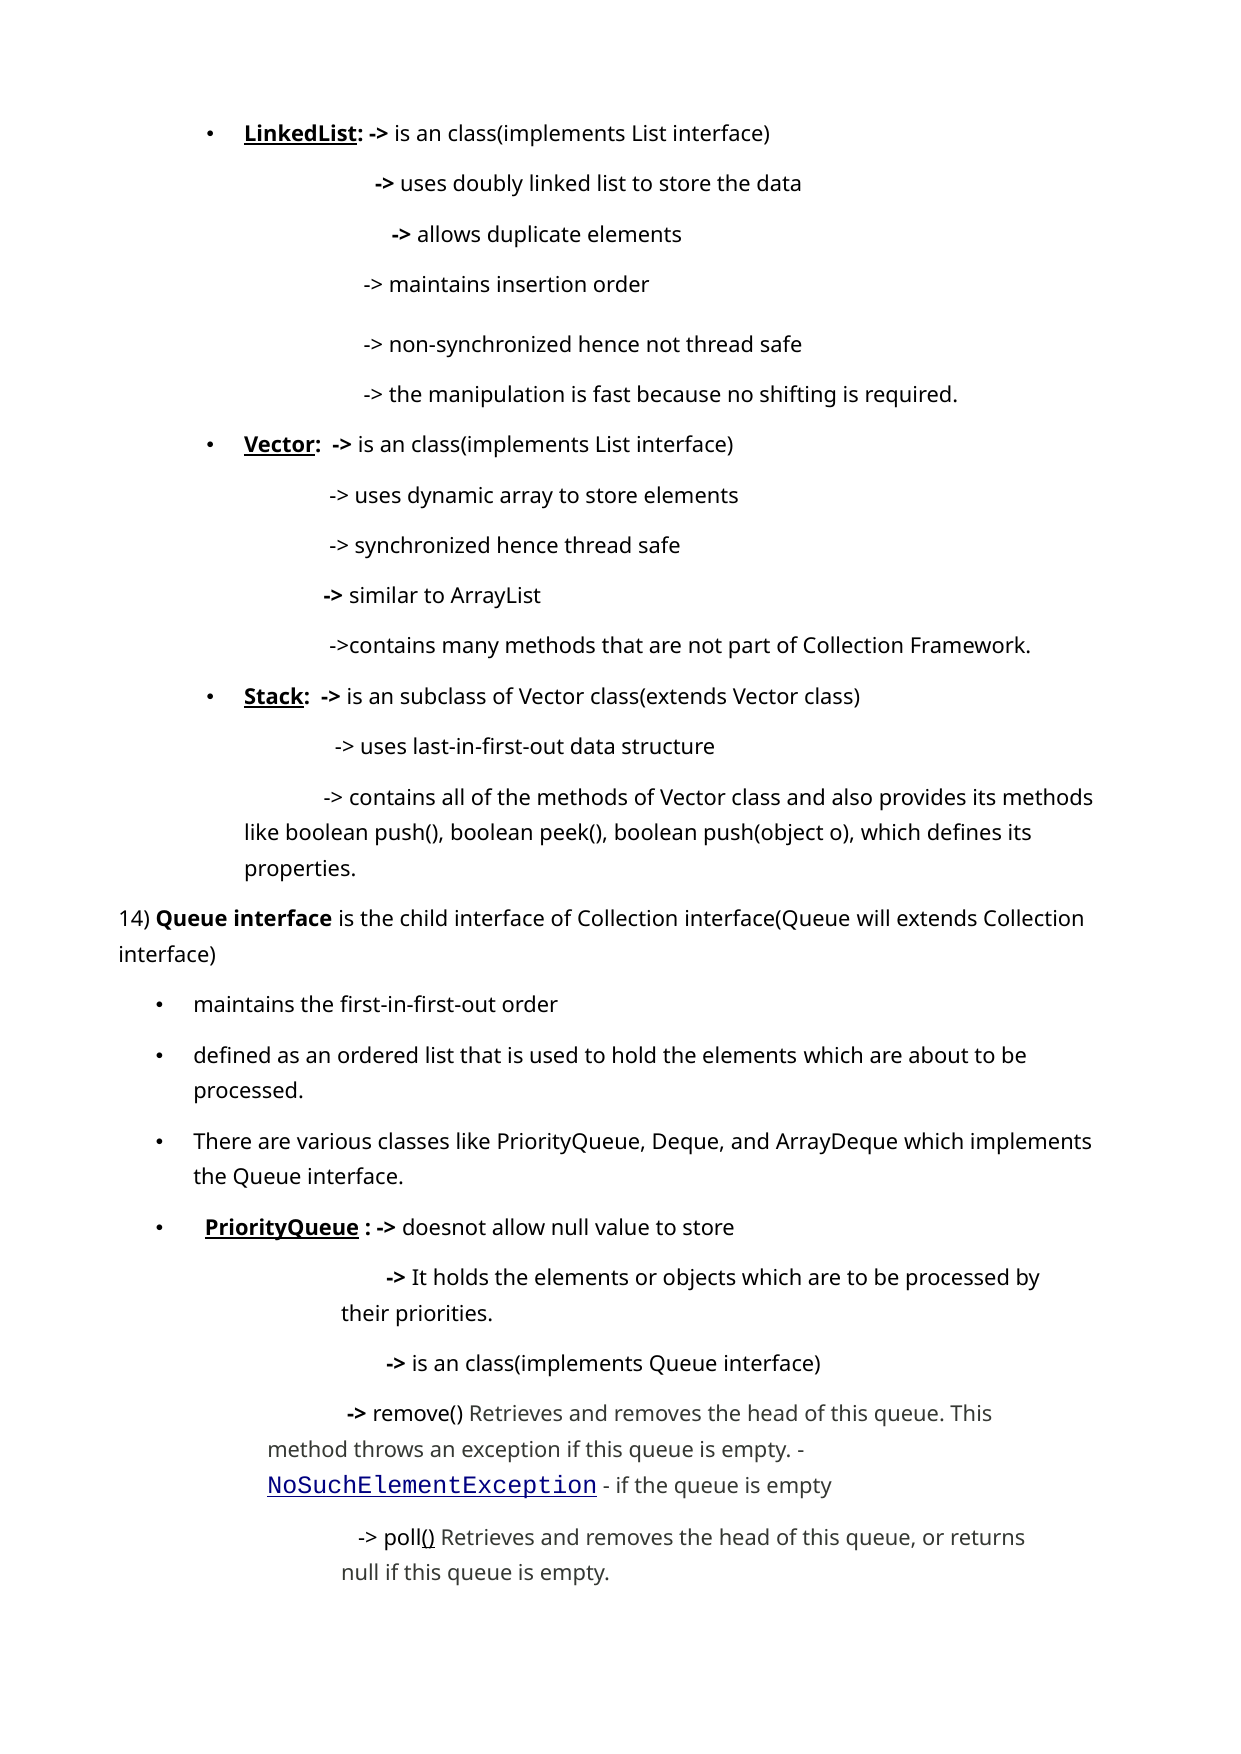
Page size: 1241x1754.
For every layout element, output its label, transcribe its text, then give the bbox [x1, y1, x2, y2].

list -> contains all of the methods of Vector class and also provides its methods like boolean push(), boolean peek(), boolean push(object o), which defines its properties. [206, 781, 1122, 883]
list There are various classes like PriorityQueue, Deque, and ArrayDeque which implements the Queue interface. [156, 1126, 1122, 1191]
list -> uses last-in-first-out data structure [206, 731, 1122, 761]
list -> uses doubly linked list to store the data [206, 168, 1122, 198]
list -> poll() Retrieves and removes the head of this queue, or returns null if this queue is empty. [156, 1521, 1122, 1587]
list -> allows duplicate elements [206, 219, 1122, 248]
list -> It holds the elements or objects which are to be processed by their priorities. [156, 1262, 1122, 1327]
list Vector: -> is an class(implements List interface) [206, 429, 1122, 459]
list -> uses dynamic array to store elements [206, 479, 1122, 509]
list LinkedList: -> is an class(implements List interface) [206, 118, 1122, 148]
list -> non-synchronized hence not thread safe [206, 329, 1122, 358]
list -> maintains insertion order [206, 269, 1122, 299]
list -> synchronized hence thread safe [206, 530, 1122, 560]
list ->contains many methods that are not part of Collection Framework. [206, 631, 1122, 660]
list -> remove() Retrieves and removes the head of this queue. This method throws an exception if this queue is empty. - NoSuchElementException - if the queue is empty [156, 1398, 1122, 1501]
list -> similar to ArrayList [206, 580, 1122, 610]
list -> is an class(implements Queue interface) [156, 1348, 1122, 1378]
list PriorityQueue : -> doesnot allow null value to store [156, 1212, 1122, 1241]
list -> the manipulation is fast because no shifting is required. [206, 379, 1122, 409]
list defined as an ordered list that is used to hold the elements which are about to be processed. [156, 1039, 1122, 1105]
text 14) Queue interface is the child interface of Collection interface(Queue will extends Collection interface) [118, 903, 1122, 969]
list Stack: -> is an subclass of Vector class(extends Vector class) [206, 681, 1122, 711]
list maintains the first-in-first-out order [156, 989, 1122, 1019]
